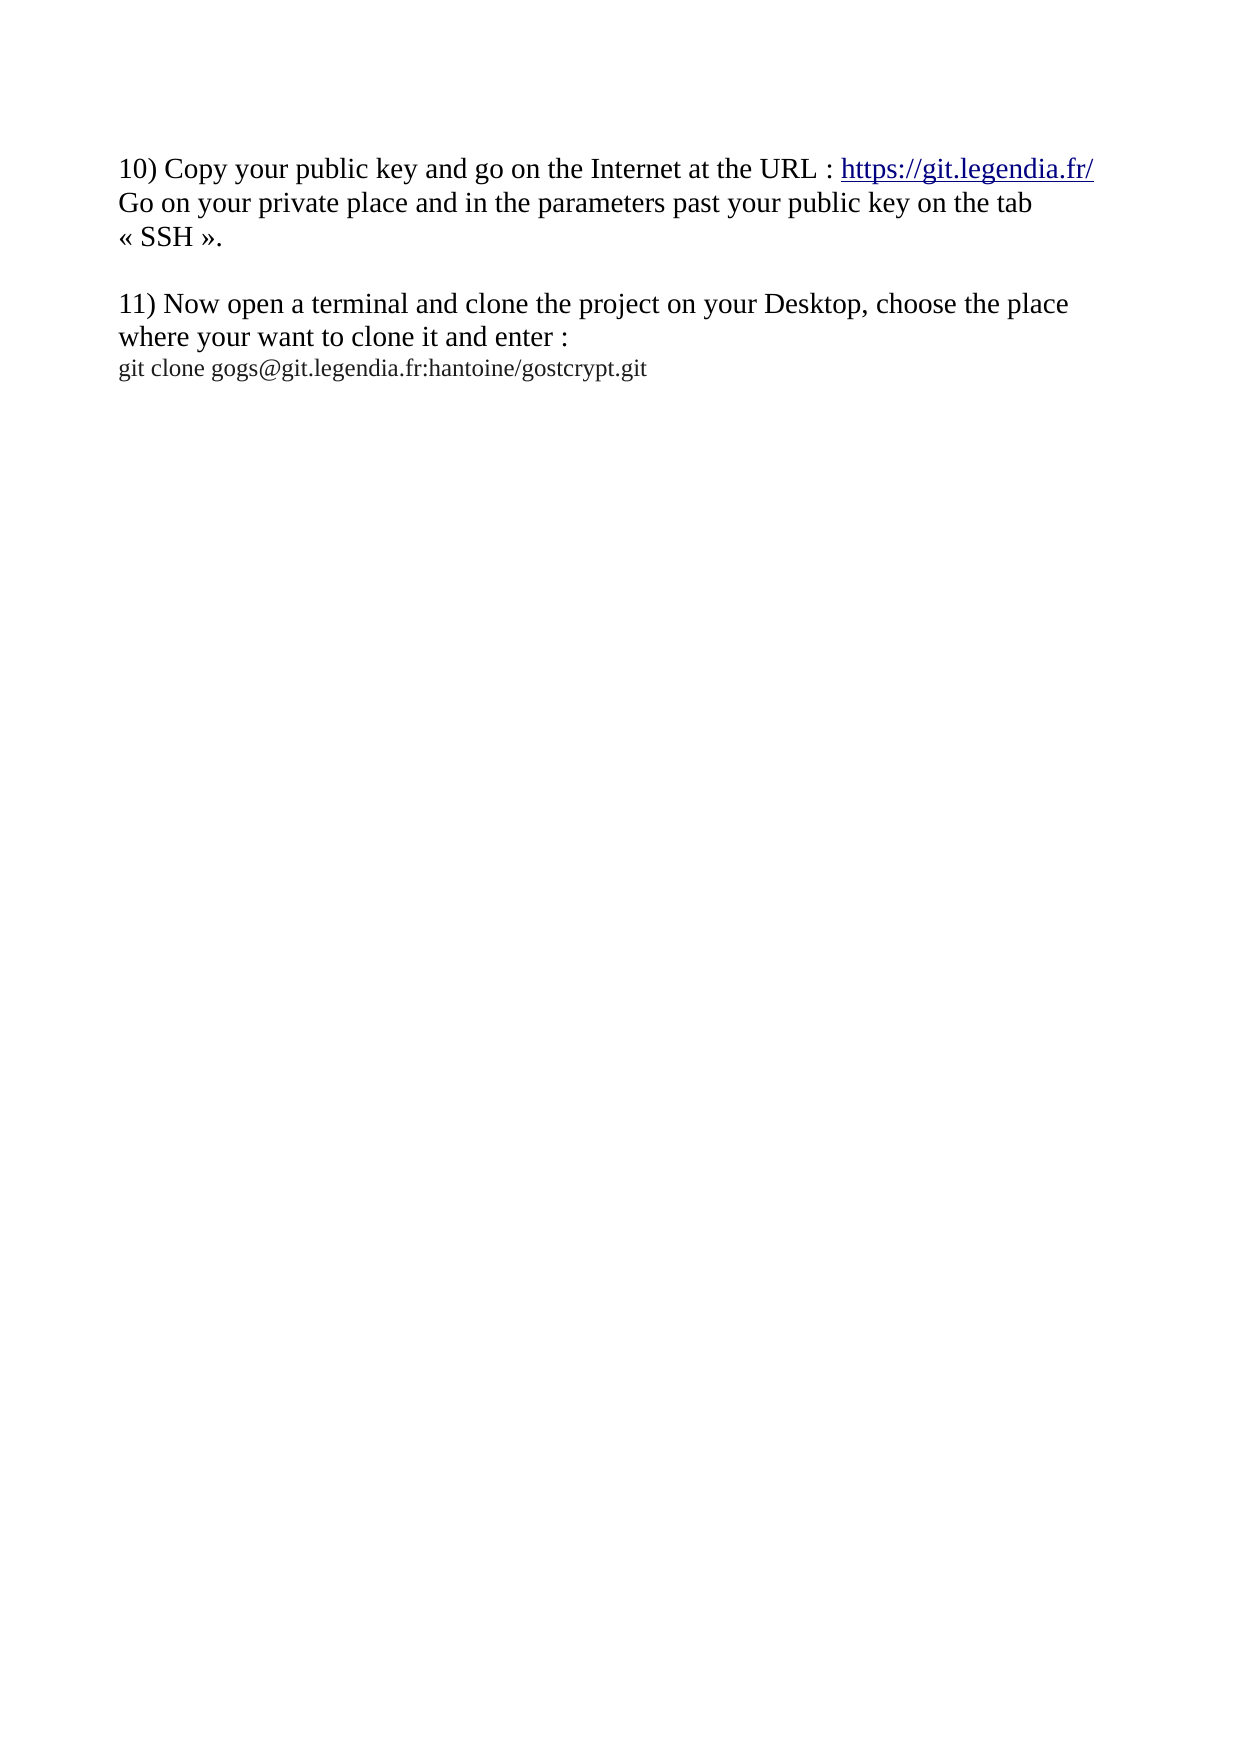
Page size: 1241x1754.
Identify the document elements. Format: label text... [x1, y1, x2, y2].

text Go on your private place and in the parameters past your public key on the tab « SSH ». [118, 185, 1122, 252]
text 10) Copy your public key and go on the Internet at the URL : https://git.legendia.fr/ [118, 152, 1122, 185]
text git clone gogs@git.legendia.fr:hantoine/gostcrypt.git [118, 353, 1122, 382]
text 11) Now open a terminal and clone the project on your Desktop, choose the place where your want to clone it and enter : [118, 286, 1122, 353]
